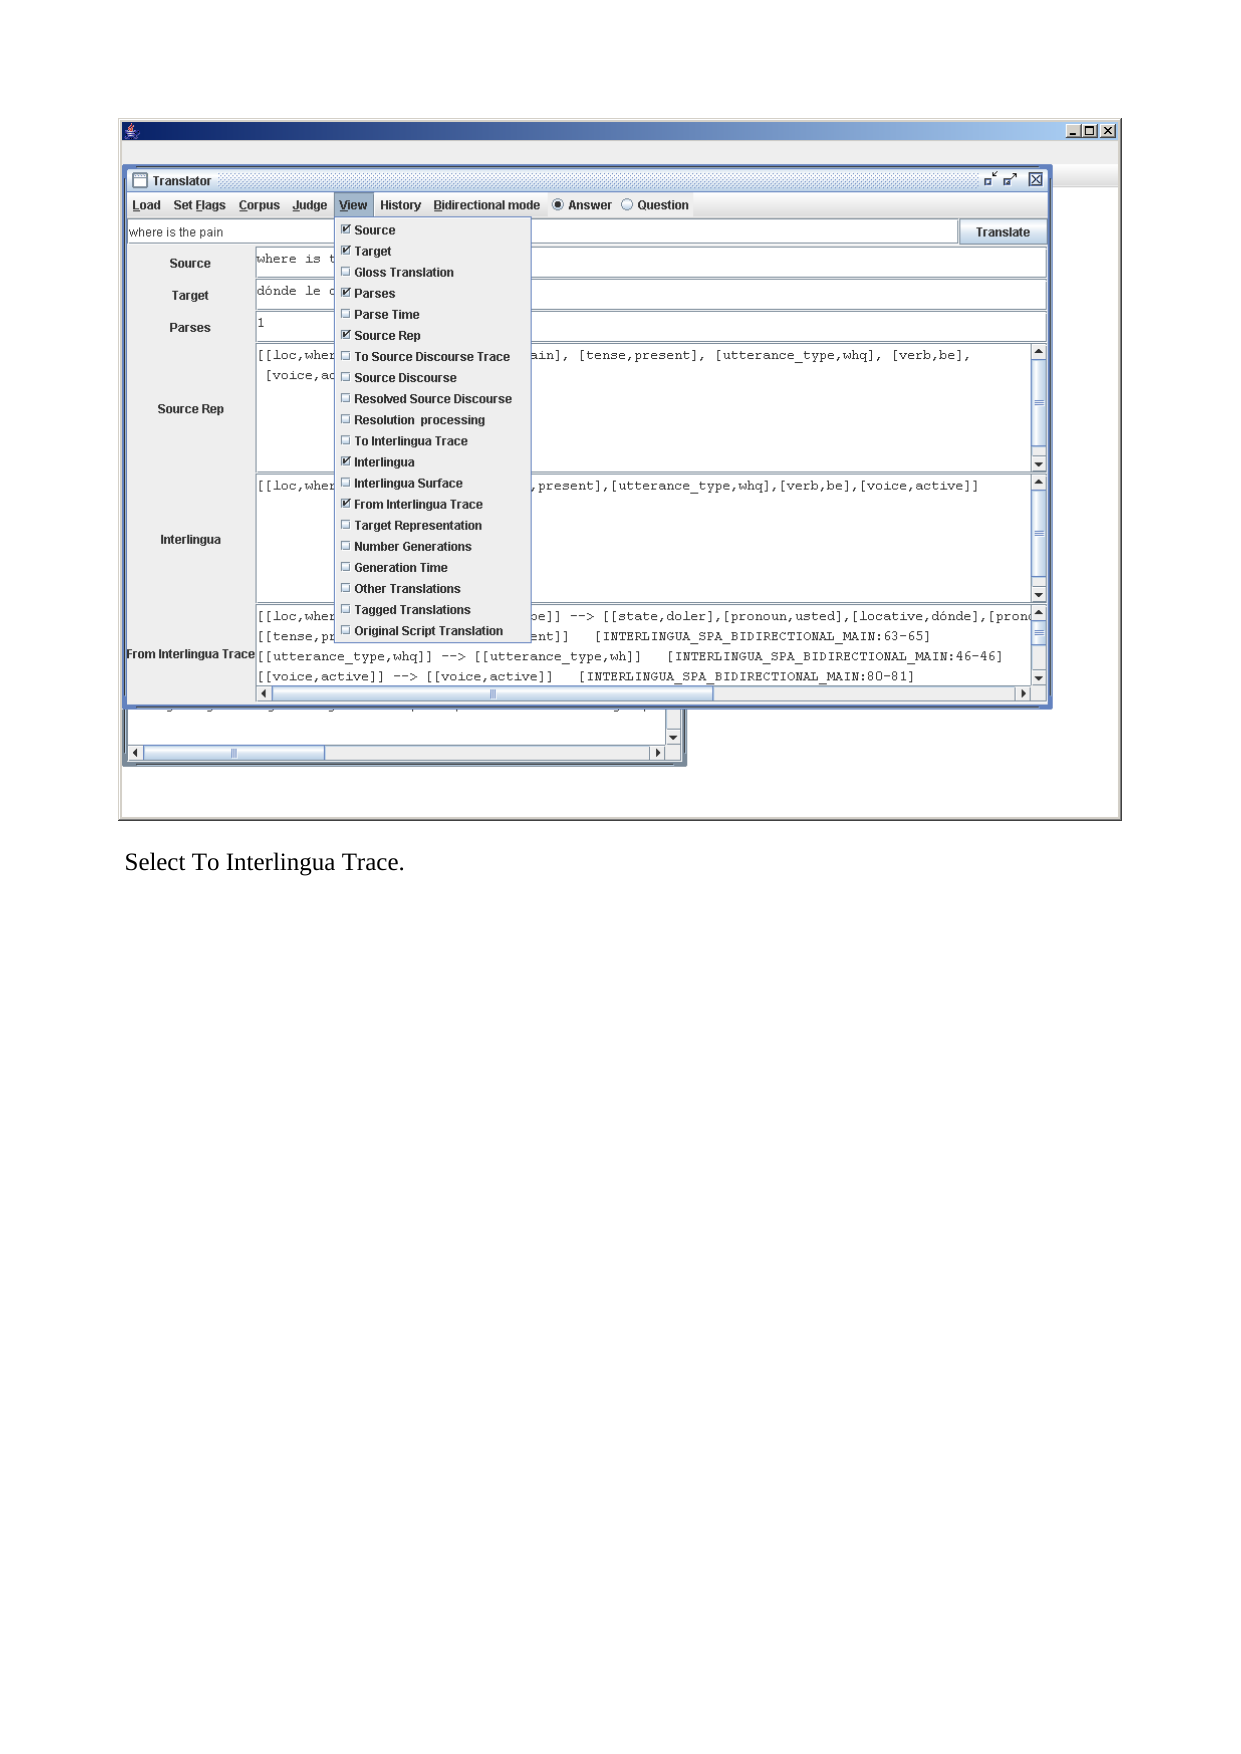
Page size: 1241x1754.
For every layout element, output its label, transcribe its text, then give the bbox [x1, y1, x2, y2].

text Select To Interlingua Trace. [118, 848, 1122, 876]
picture [118, 118, 1122, 821]
